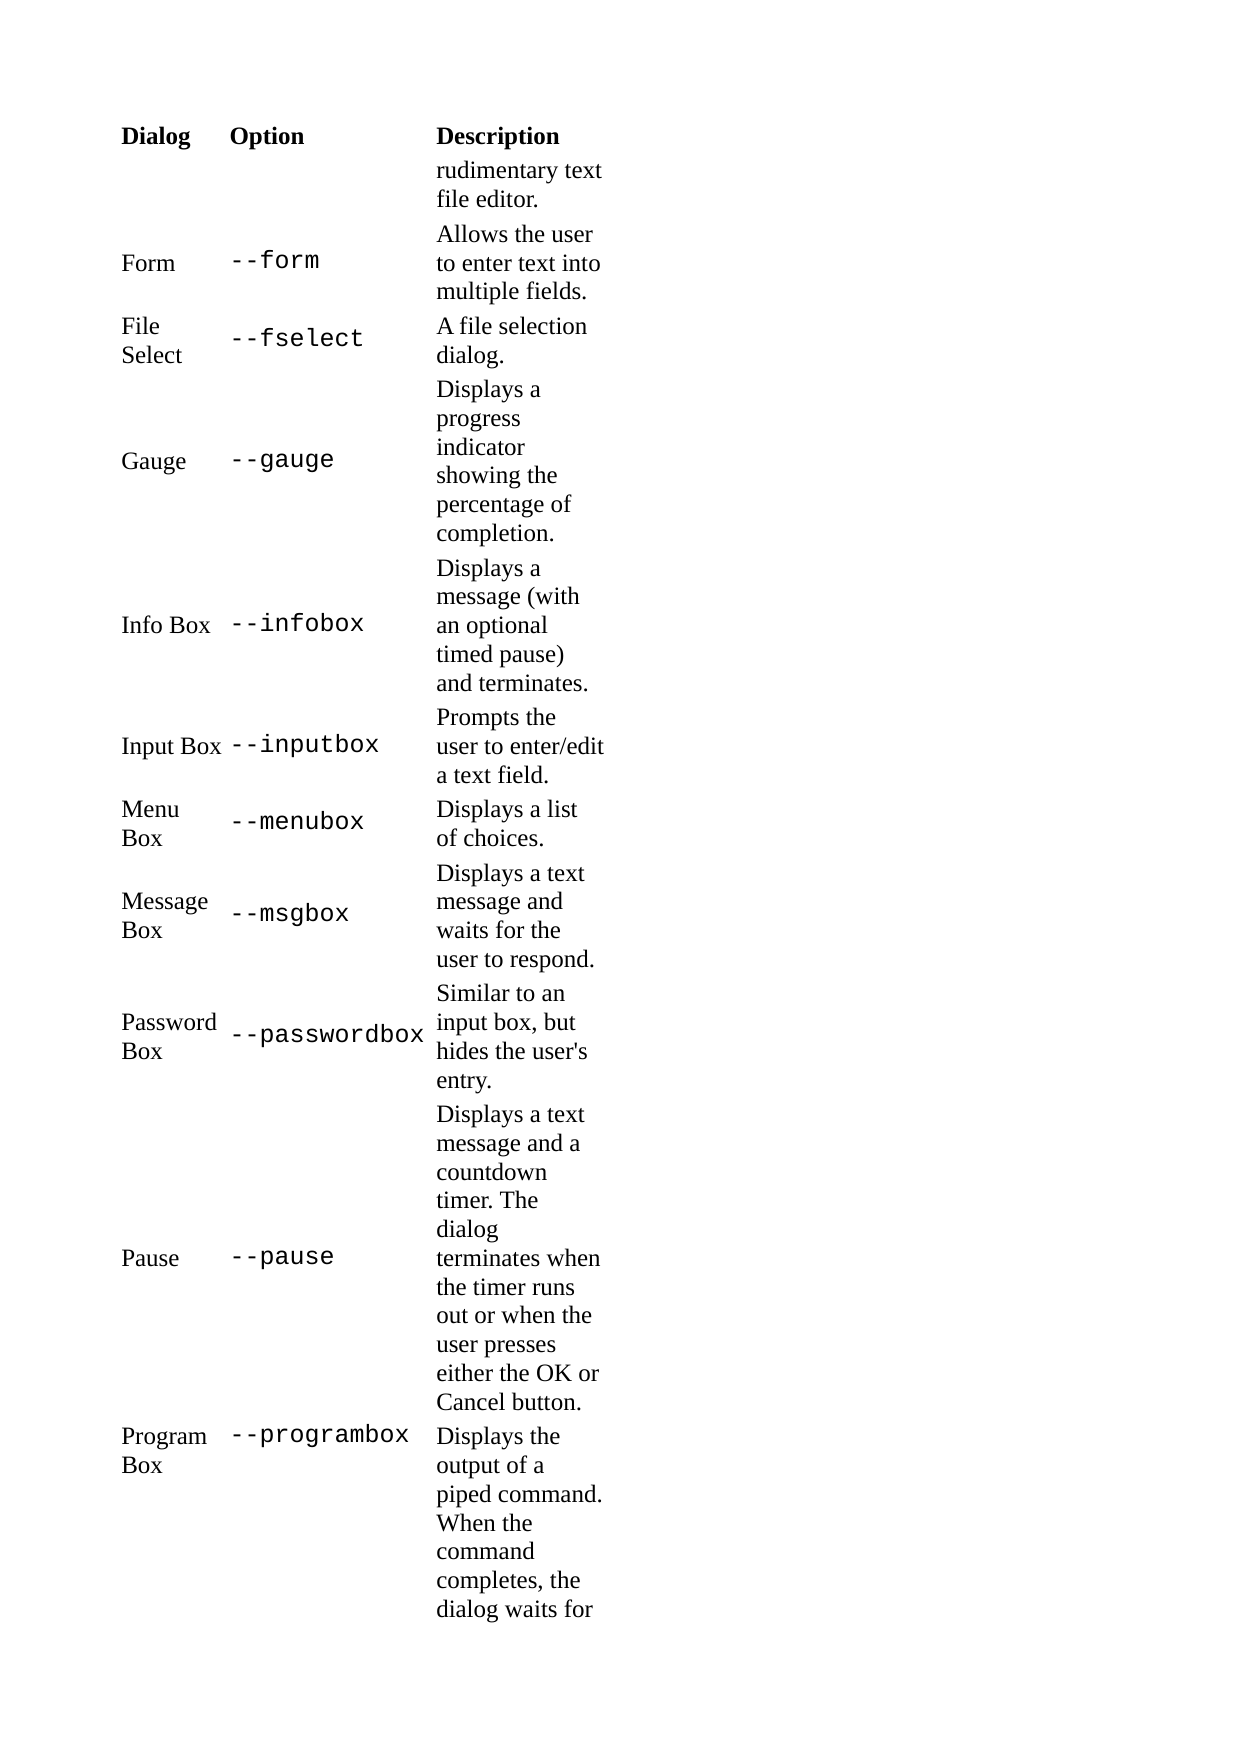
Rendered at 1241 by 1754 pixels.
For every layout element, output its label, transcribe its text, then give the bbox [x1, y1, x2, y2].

table_cell Password Box [118, 976, 226, 1096]
table_cell Program Box [118, 1419, 226, 1626]
table_cell --form [226, 216, 433, 308]
table_cell Displays a list of choices. [433, 791, 607, 855]
table_cell Menu Box [118, 791, 226, 855]
table_cell --passwordbox [226, 976, 433, 1096]
table_header Dialog [118, 118, 226, 153]
table_cell Message Box [118, 855, 226, 976]
table_cell Displays a message (with an optional timed pause) and terminates. [433, 550, 607, 699]
table_cell A file selection dialog. [433, 308, 607, 371]
table_cell --fselect [226, 308, 433, 371]
table_cell --programbox [226, 1419, 433, 1626]
table_cell Gauge [118, 371, 226, 550]
table_cell --inputbox [226, 699, 433, 791]
table_cell --pause [226, 1096, 433, 1418]
table_cell Input Box [118, 699, 226, 791]
table_header Option [226, 118, 433, 153]
table_cell Form [118, 216, 226, 308]
table_cell --msgbox [226, 855, 433, 976]
table_cell Info Box [118, 550, 226, 699]
table_cell Allows the user to enter text into multiple fields. [433, 216, 607, 308]
table_cell Displays the output of a piped command. When the command completes, the dialog waits for [433, 1419, 607, 1626]
table_cell Prompts the user to enter/edit a text field. [433, 699, 607, 791]
table_cell Displays a text message and a countdown timer. The dialog terminates when the timer runs out or when the user presses either the OK or Cancel button. [433, 1096, 607, 1418]
table_cell File Select [118, 308, 226, 371]
table_cell [118, 153, 226, 216]
table_cell --menubox [226, 791, 433, 855]
table_cell Pause [118, 1096, 226, 1418]
table_cell Similar to an input box, but hides the user's entry. [433, 976, 607, 1096]
table_cell --infobox [226, 550, 433, 699]
table_cell --gauge [226, 371, 433, 550]
table_cell Displays a progress indicator showing the percentage of completion. [433, 371, 607, 550]
table_cell [226, 153, 433, 216]
table_cell rudimentary text file editor. [433, 153, 607, 216]
table_cell Displays a text message and waits for the user to respond. [433, 855, 607, 976]
table_header Description [433, 118, 607, 153]
